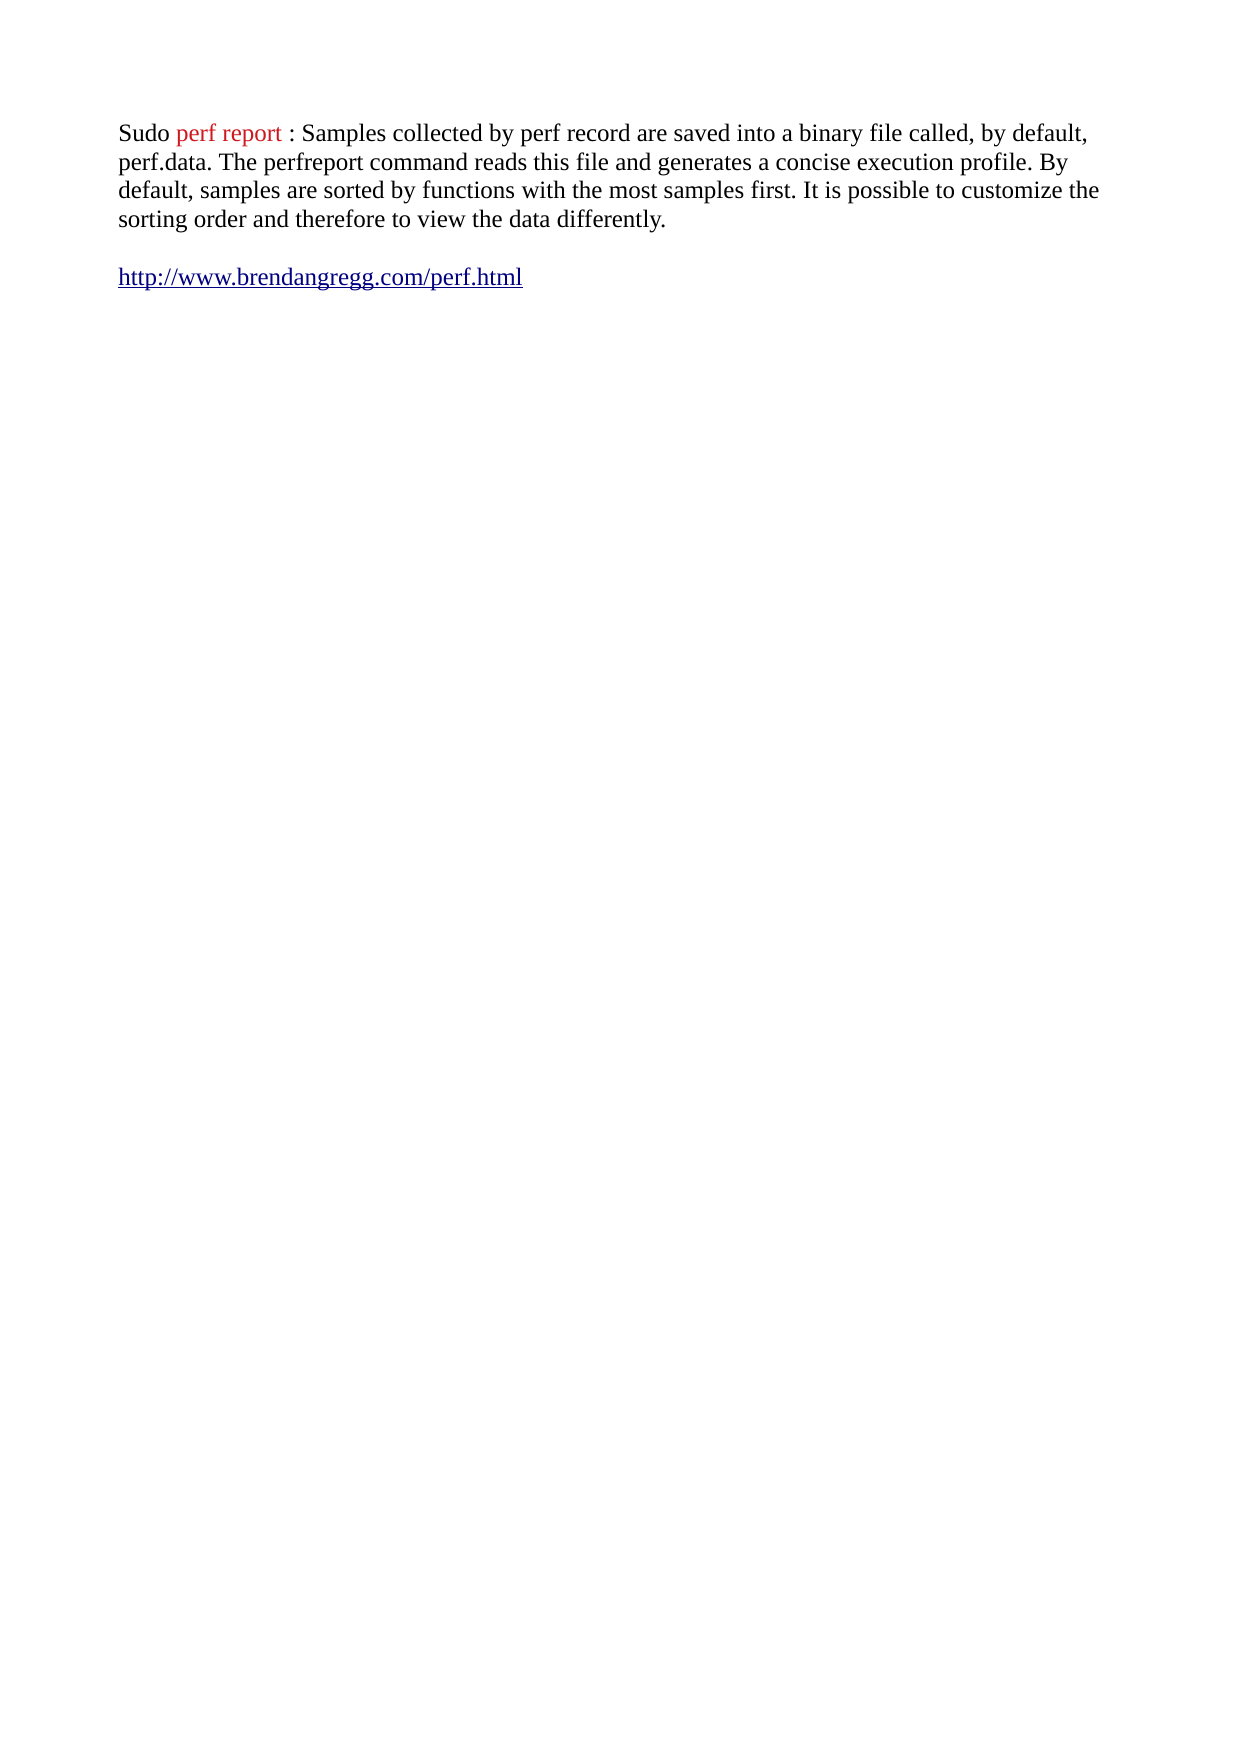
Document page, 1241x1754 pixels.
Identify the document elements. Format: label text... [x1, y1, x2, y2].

text http://www.brendangregg.com/perf.html [118, 262, 1122, 291]
text Sudo perf report : Samples collected by perf record are saved into a binary file called, by default, perf.data. The perfreport command reads this file and generates a concise execution profile. By default, samples are sorted by functions with the most samples first. It is possible to customize the sorting order and therefore to view the data differently. [118, 118, 1122, 233]
